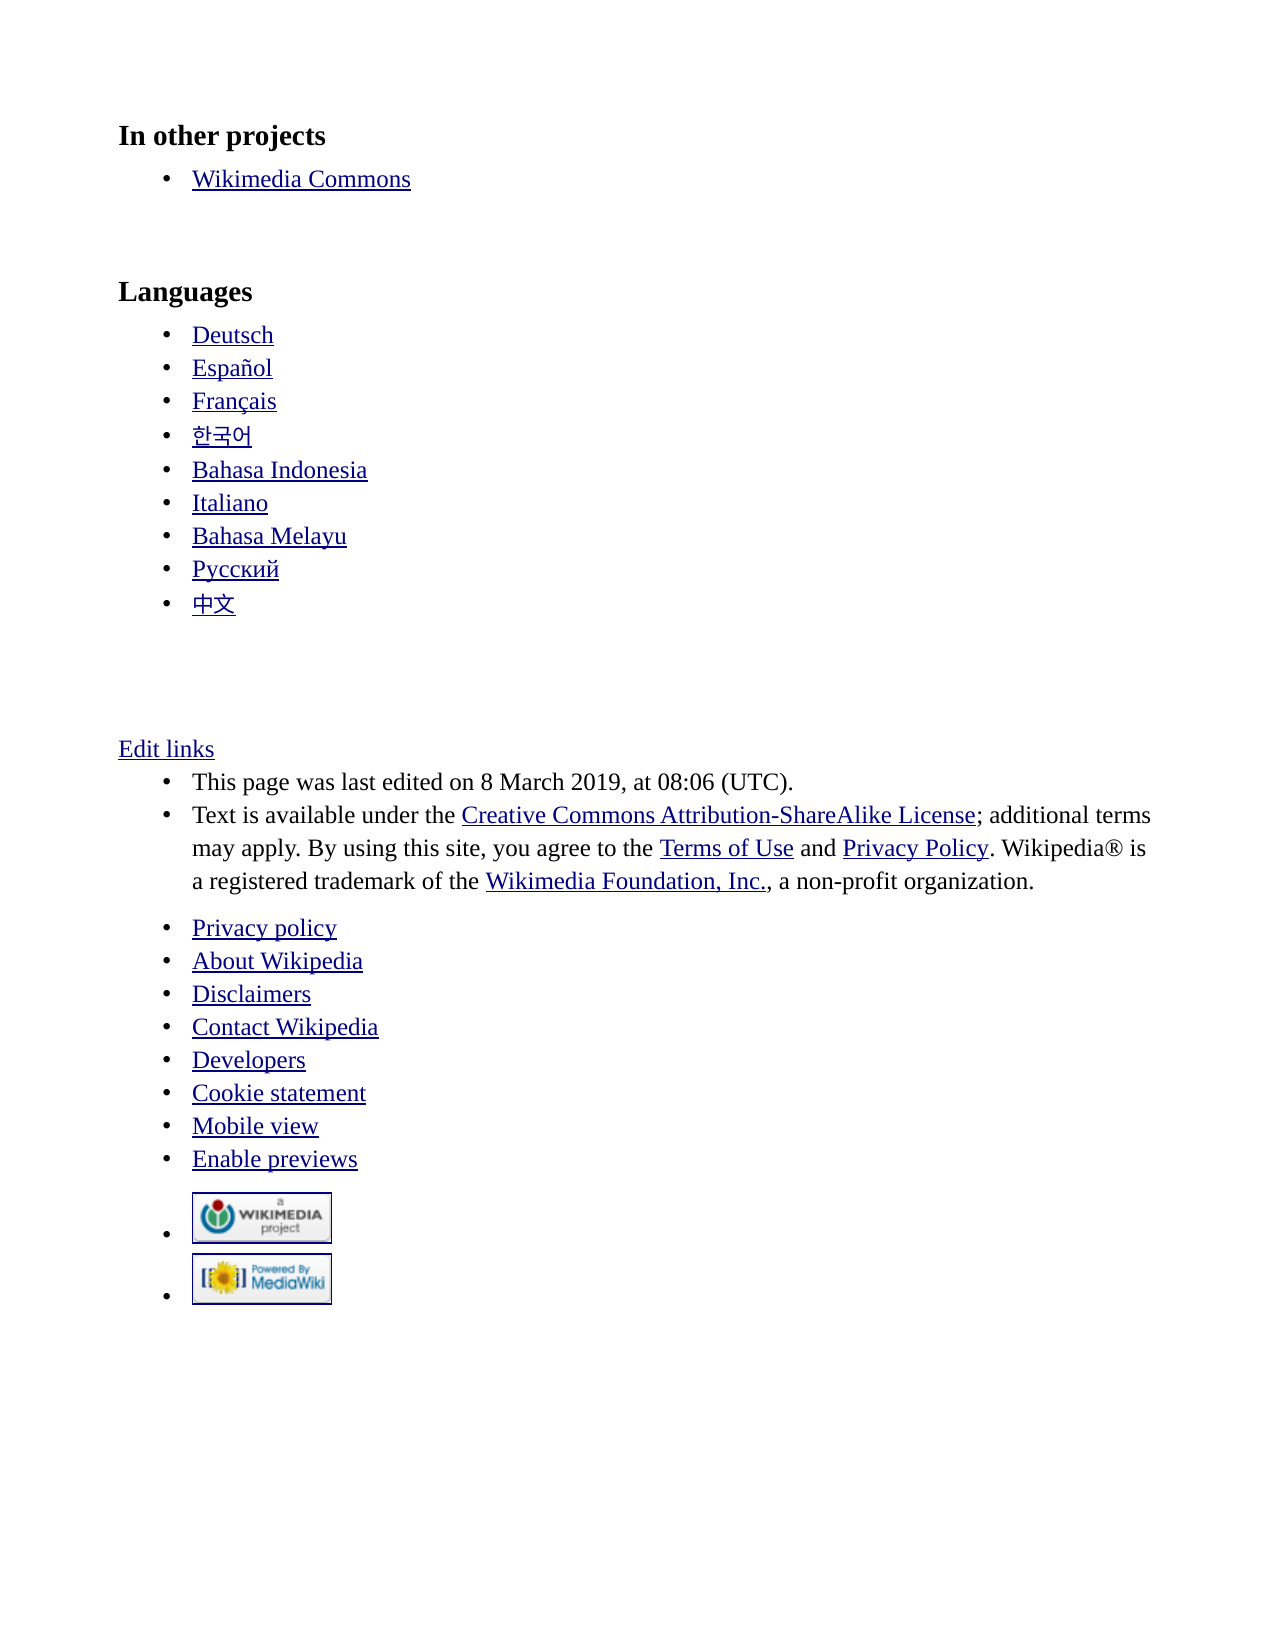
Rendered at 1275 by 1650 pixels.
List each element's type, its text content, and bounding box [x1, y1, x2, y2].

list Русский [162, 554, 1157, 583]
list Español [162, 353, 1157, 382]
list Bahasa Melayu [162, 521, 1157, 550]
list Mobile view [162, 1111, 1157, 1140]
picture [193, 1255, 331, 1303]
list Deutsch [162, 320, 1157, 349]
list Disclaimers [162, 979, 1157, 1008]
subtitle Languages [118, 274, 1157, 307]
list Text is available under the Creative Commons Attribution-ShareAlike License; additional terms may apply. By using this site, you agree to the Terms of Use and Privacy Policy. Wikipedia® is a registered trademark of the Wikimedia Foundation, Inc., a non-profit organization. [162, 800, 1157, 894]
list Privacy policy [162, 913, 1157, 942]
list About Wikipedia [162, 946, 1157, 975]
list Contact Wikipedia [162, 1012, 1157, 1041]
subtitle In other projects [118, 118, 1157, 152]
list Developers [162, 1045, 1157, 1074]
text Edit links [118, 734, 1157, 762]
list Italiano [162, 488, 1157, 517]
list This page was last edited on 8 March 2019, at 08:06 (UTC). [162, 767, 1157, 795]
list Cookie statement [162, 1078, 1157, 1107]
list Français [162, 386, 1157, 415]
list 中文 [162, 587, 1157, 619]
list 한국어 [162, 419, 1157, 451]
list Bahasa Indonesia [162, 455, 1157, 484]
picture [193, 1194, 331, 1242]
list Wikimedia Commons [162, 164, 1157, 193]
list Enable previews [162, 1144, 1157, 1173]
